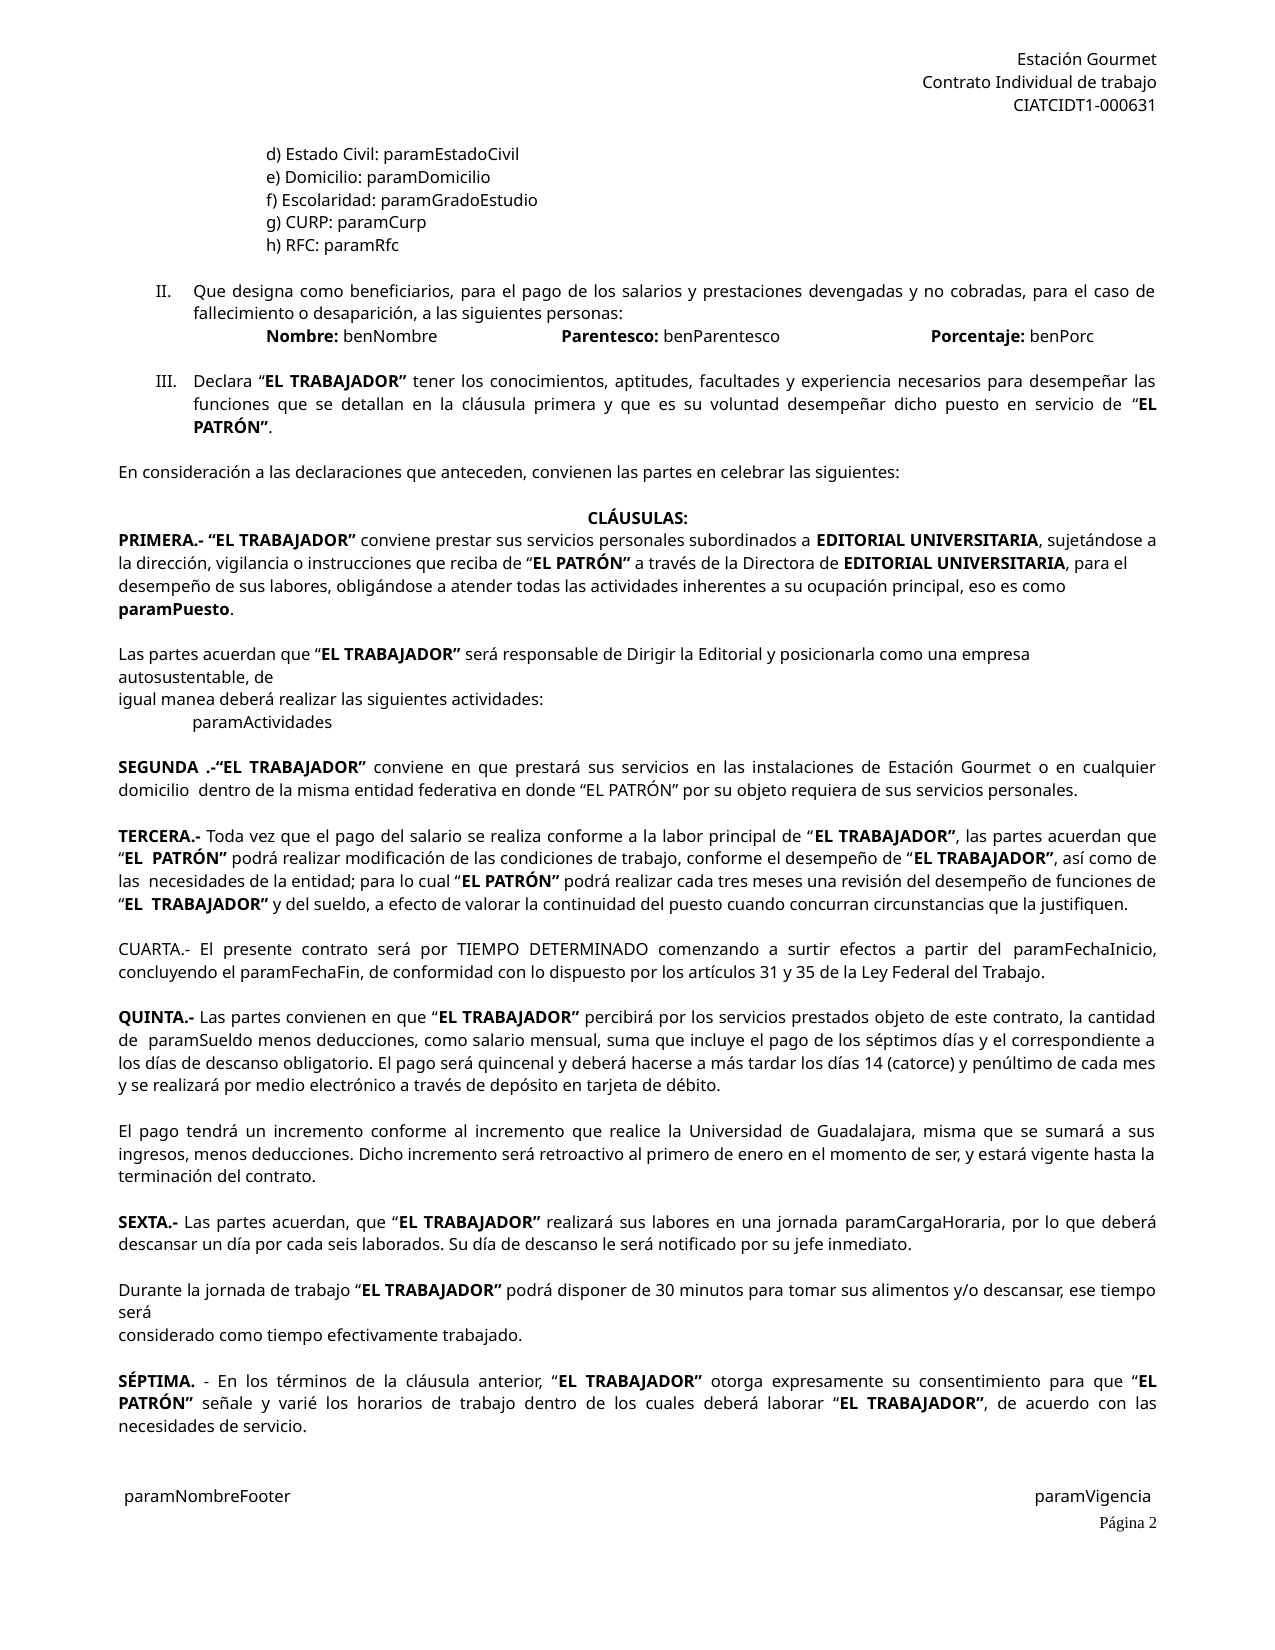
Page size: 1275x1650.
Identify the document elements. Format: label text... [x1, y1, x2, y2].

text desempeño de sus labores, obligándose a atender todas las actividades inherentes a su ocupación principal, eso es como paramPuesto. [118, 574, 1157, 620]
text considerado como tiempo efectivamente trabajado. [118, 1324, 1157, 1346]
list h) RFC: paramRfc [156, 234, 1157, 256]
text El pago tendrá un incremento conforme al incremento que realice la Universidad de Guadalajara, misma que se sumará a sus ingresos, menos deducciones. Dicho incremento será retroactivo al primero de enero en el momento de ser, y estará vigente hasta la terminación del contrato. [118, 1119, 1157, 1187]
list d) Estado Civil: paramEstadoCivil [156, 143, 1157, 166]
text Durante la jornada de trabajo “EL TRABAJADOR” podrá disponer de 30 minutos para tomar sus alimentos y/o descansar, ese tiempo será [118, 1278, 1157, 1324]
list e) Domicilio: paramDomicilio [156, 166, 1157, 188]
text PRIMERA.- “EL TRABAJADOR” conviene prestar sus servicios personales subordinados a EDITORIAL UNIVERSITARIA, sujetándose a la dirección, vigilancia o instrucciones que reciba de “EL PATRÓN” a través de la Directora de EDITORIAL UNIVERSITARIA, para el [118, 529, 1157, 574]
list Nombre: benNombre Parentesco: benParentesco Porcentaje: benPorc [156, 324, 1157, 347]
text QUINTA.- Las partes convienen en que “EL TRABAJADOR” percibirá por los servicios prestados objeto de este contrato, la cantidad de paramSueldo menos deducciones, como salario mensual, suma que incluye el pago de los séptimos días y el correspondiente a los días de descanso obligatorio. El pago será quincenal y deberá hacerse a más tardar los días 14 (catorce) y penúltimo de cada mes y se realizará por medio electrónico a través de depósito en tarjeta de débito. [118, 1006, 1157, 1097]
text paramActividades [118, 711, 1157, 733]
text SÉPTIMA. - En los términos de la cláusula anterior, “EL TRABAJADOR” otorga expresamente su consentimiento para que “EL PATRÓN” señale y varié los horarios de trabajo dentro de los cuales deberá laborar “EL TRABAJADOR”, de acuerdo con las necesidades de servicio. [118, 1369, 1157, 1437]
list g) CURP: paramCurp [156, 211, 1157, 234]
text En consideración a las declaraciones que anteceden, convienen las partes en celebrar las siguientes: [118, 461, 1157, 483]
list Que designa como beneficiarios, para el pago de los salarios y prestaciones devengadas y no cobradas, para el caso de fallecimiento o desaparición, a las siguientes personas: [156, 279, 1157, 324]
text TERCERA.- Toda vez que el pago del salario se realiza conforme a la labor principal de “EL TRABAJADOR”, las partes acuerdan que “EL PATRÓN” podrá realizar modificación de las condiciones de trabajo, conforme el desempeño de “EL TRABAJADOR”, así como de las necesidades de la entidad; para lo cual “EL PATRÓN” podrá realizar cada tres meses una revisión del desempeño de funciones de “EL TRABAJADOR” y del sueldo, a efecto de valorar la continuidad del puesto cuando concurran circunstancias que la justifiquen. [118, 824, 1157, 915]
text Las partes acuerdan que “EL TRABAJADOR” será responsable de Dirigir la Editorial y posicionarla como una empresa autosustentable, de [118, 642, 1157, 688]
text SEXTA.- Las partes acuerdan, que “EL TRABAJADOR” realizará sus labores en una jornada paramCargaHoraria, por lo que deberá descansar un día por cada seis laborados. Su día de descanso le será notificado por su jefe inmediato. [118, 1210, 1157, 1256]
text CUARTA.- El presente contrato será por TIEMPO DETERMINADO comenzando a surtir efectos a partir del paramFechaInicio, concluyendo el paramFechaFin, de conformidad con lo dispuesto por los artículos 31 y 35 de la Ley Federal del Trabajo. [118, 938, 1157, 983]
text igual manea deberá realizar las siguientes actividades: [118, 688, 1157, 711]
list f) Escolaridad: paramGradoEstudio [156, 188, 1157, 211]
text CLÁUSULAS: [118, 506, 1157, 529]
text SEGUNDA .-“EL TRABAJADOR” conviene en que prestará sus servicios en las instalaciones de Estación Gourmet o en cualquier domicilio dentro de la misma entidad federativa en donde “EL PATRÓN” por su objeto requiera de sus servicios personales. [118, 756, 1157, 801]
list Declara “EL TRABAJADOR” tener los conocimientos, aptitudes, facultades y experiencia necesarios para desempeñar las funciones que se detallan en la cláusula primera y que es su voluntad desempeñar dicho puesto en servicio de “EL PATRÓN”. [156, 370, 1157, 438]
